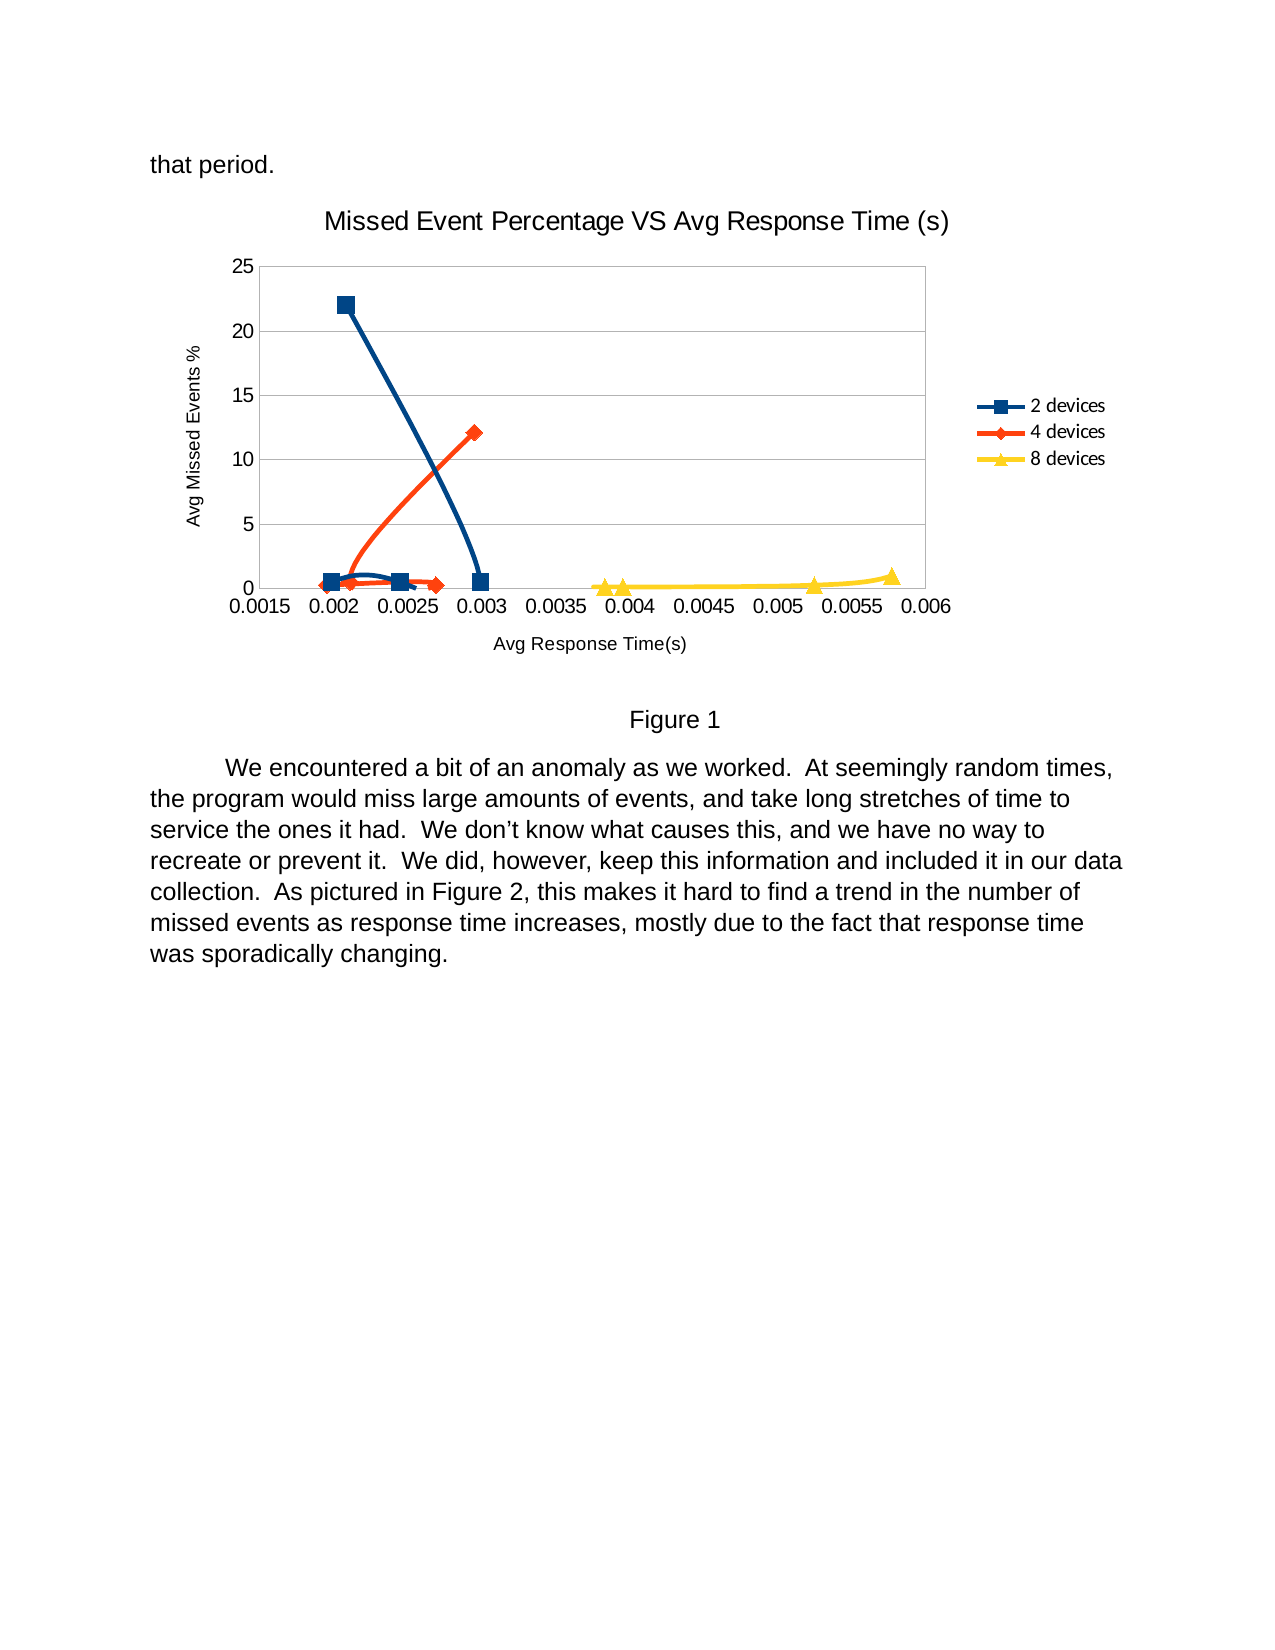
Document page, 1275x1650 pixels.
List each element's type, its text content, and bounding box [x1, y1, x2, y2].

text Figure 1 [150, 705, 1125, 733]
text that period. [150, 150, 1125, 181]
text We encountered a bit of an anomaly as we worked. At seemingly random times, the program would miss large amounts of events, and take long stretches of time to service the ones it had. We don’t know what causes this, and we have no way to recreate or prevent it. We did, however, keep this information and included it in our data collection. As pictured in Figure 2, this makes it hard to find a trend in the number of missed events as response time increases, mostly due to the fact that response time was sporadically changing. [150, 752, 1125, 967]
